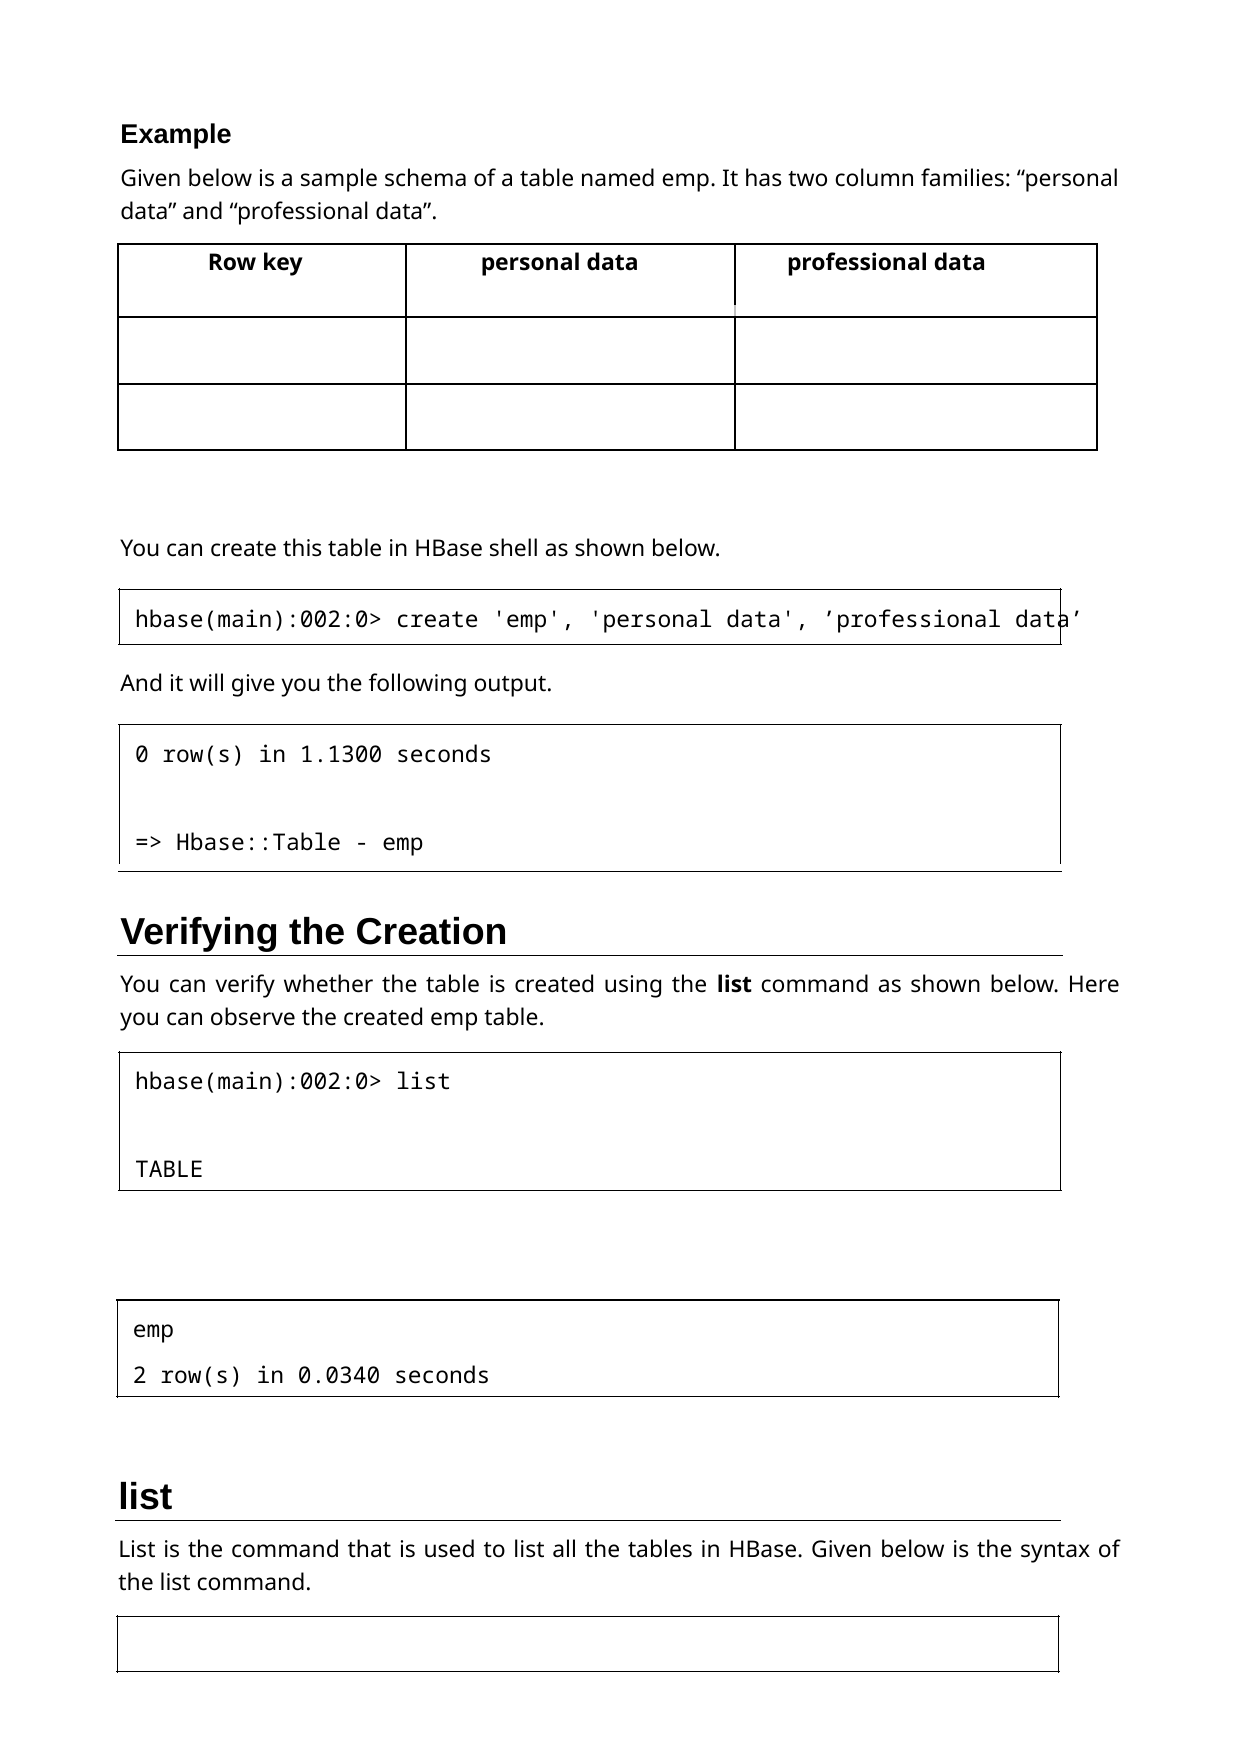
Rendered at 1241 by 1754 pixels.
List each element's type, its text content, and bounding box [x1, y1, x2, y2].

table_cell [743, 286, 1051, 305]
text hbase(main):002:0> create 'emp', 'personal data', ’professional data’ [135, 603, 1060, 634]
text 0 row(s) in 1.1300 seconds [135, 738, 1060, 769]
table_header Row key [129, 245, 395, 286]
table_header professional data [743, 245, 1051, 286]
table_cell [416, 394, 722, 449]
table_cell [129, 286, 395, 305]
table_cell [1051, 305, 1096, 316]
text [1061, 1153, 1122, 1184]
table_cell [119, 385, 128, 394]
table_header [1051, 245, 1096, 257]
table_cell [129, 385, 395, 394]
table_cell [736, 258, 743, 286]
table_cell [119, 328, 128, 382]
table_cell [119, 318, 128, 327]
table_cell [736, 328, 743, 382]
text hbase(main):002:0> create 'emp', 'personal data', ’professional data’ [1061, 603, 1122, 634]
table_cell [743, 328, 1051, 382]
table_cell [743, 394, 1051, 449]
text [1061, 825, 1122, 857]
table_cell [119, 394, 128, 449]
table_cell [395, 318, 405, 327]
text 2 row(s) in 0.0340 seconds [133, 1359, 1058, 1390]
text You can create this table in HBase shell as shown below. [120, 532, 1122, 563]
table_cell [416, 305, 722, 316]
table_header [395, 245, 405, 257]
text And it will give you the following output. [120, 667, 1122, 698]
table_cell [119, 258, 128, 286]
text emp [133, 1313, 1058, 1344]
table_cell [1051, 328, 1096, 382]
table_header [722, 245, 734, 257]
text list [118, 1474, 1122, 1517]
table_cell [407, 286, 416, 305]
table_cell [395, 385, 405, 394]
table_cell [129, 328, 395, 382]
table_cell [1051, 286, 1096, 305]
text TABLE [135, 1153, 1060, 1184]
table_cell [1051, 394, 1096, 449]
table_header [736, 245, 743, 257]
table_cell [407, 305, 416, 316]
table_cell [416, 286, 722, 305]
table_cell [407, 318, 416, 327]
table_cell [407, 385, 416, 394]
table_header personal data [416, 245, 722, 286]
text You can verify whether the table is created using the list command as shown below. Here you can observe the created emp table. [120, 968, 1120, 1032]
text Example [120, 118, 1122, 149]
text List is the command that is used to list all the tables in HBase. Given below is the syntax of the list command. [118, 1533, 1122, 1597]
table_cell [395, 305, 405, 316]
table_cell [119, 305, 128, 316]
table_cell [736, 394, 743, 449]
table_cell [416, 318, 722, 327]
table_cell [722, 305, 734, 316]
table_cell [407, 328, 416, 382]
table_cell [722, 318, 734, 327]
table_cell [119, 286, 128, 305]
table_cell [722, 258, 734, 286]
text [1059, 1359, 1122, 1390]
table_cell [743, 318, 1051, 327]
text hbase(main):002:0> list [135, 1065, 1060, 1097]
table_cell [1051, 258, 1096, 286]
table_header [407, 245, 416, 257]
table_cell [736, 286, 743, 305]
text => Hbase::Table - emp [135, 825, 1060, 857]
table_cell [1051, 318, 1096, 327]
text Given below is a sample schema of a table named emp. It has two column families: “personal data” and “professional data”. [120, 162, 1120, 226]
table_cell [722, 385, 734, 394]
table_cell [736, 318, 743, 327]
table_cell [395, 394, 405, 449]
table_cell [722, 286, 734, 305]
text [1059, 1313, 1122, 1344]
table_cell [743, 305, 1051, 316]
text [1061, 1065, 1122, 1097]
table_cell [743, 385, 1051, 394]
table_cell [395, 328, 405, 382]
text Verifying the Creation [120, 909, 1122, 952]
table_cell [416, 385, 722, 394]
table_cell [395, 286, 405, 305]
table_cell [407, 394, 416, 449]
table_cell [407, 258, 416, 286]
table_cell [722, 328, 734, 382]
text [1061, 738, 1122, 769]
table_cell [736, 385, 743, 394]
table_cell [1051, 385, 1096, 394]
table_cell [129, 394, 395, 449]
table_cell [395, 258, 405, 286]
table_cell [416, 328, 722, 382]
table_cell [722, 394, 734, 449]
table_cell [129, 318, 395, 327]
table_header [119, 245, 128, 257]
table_cell [736, 305, 743, 316]
table_cell [129, 305, 395, 316]
